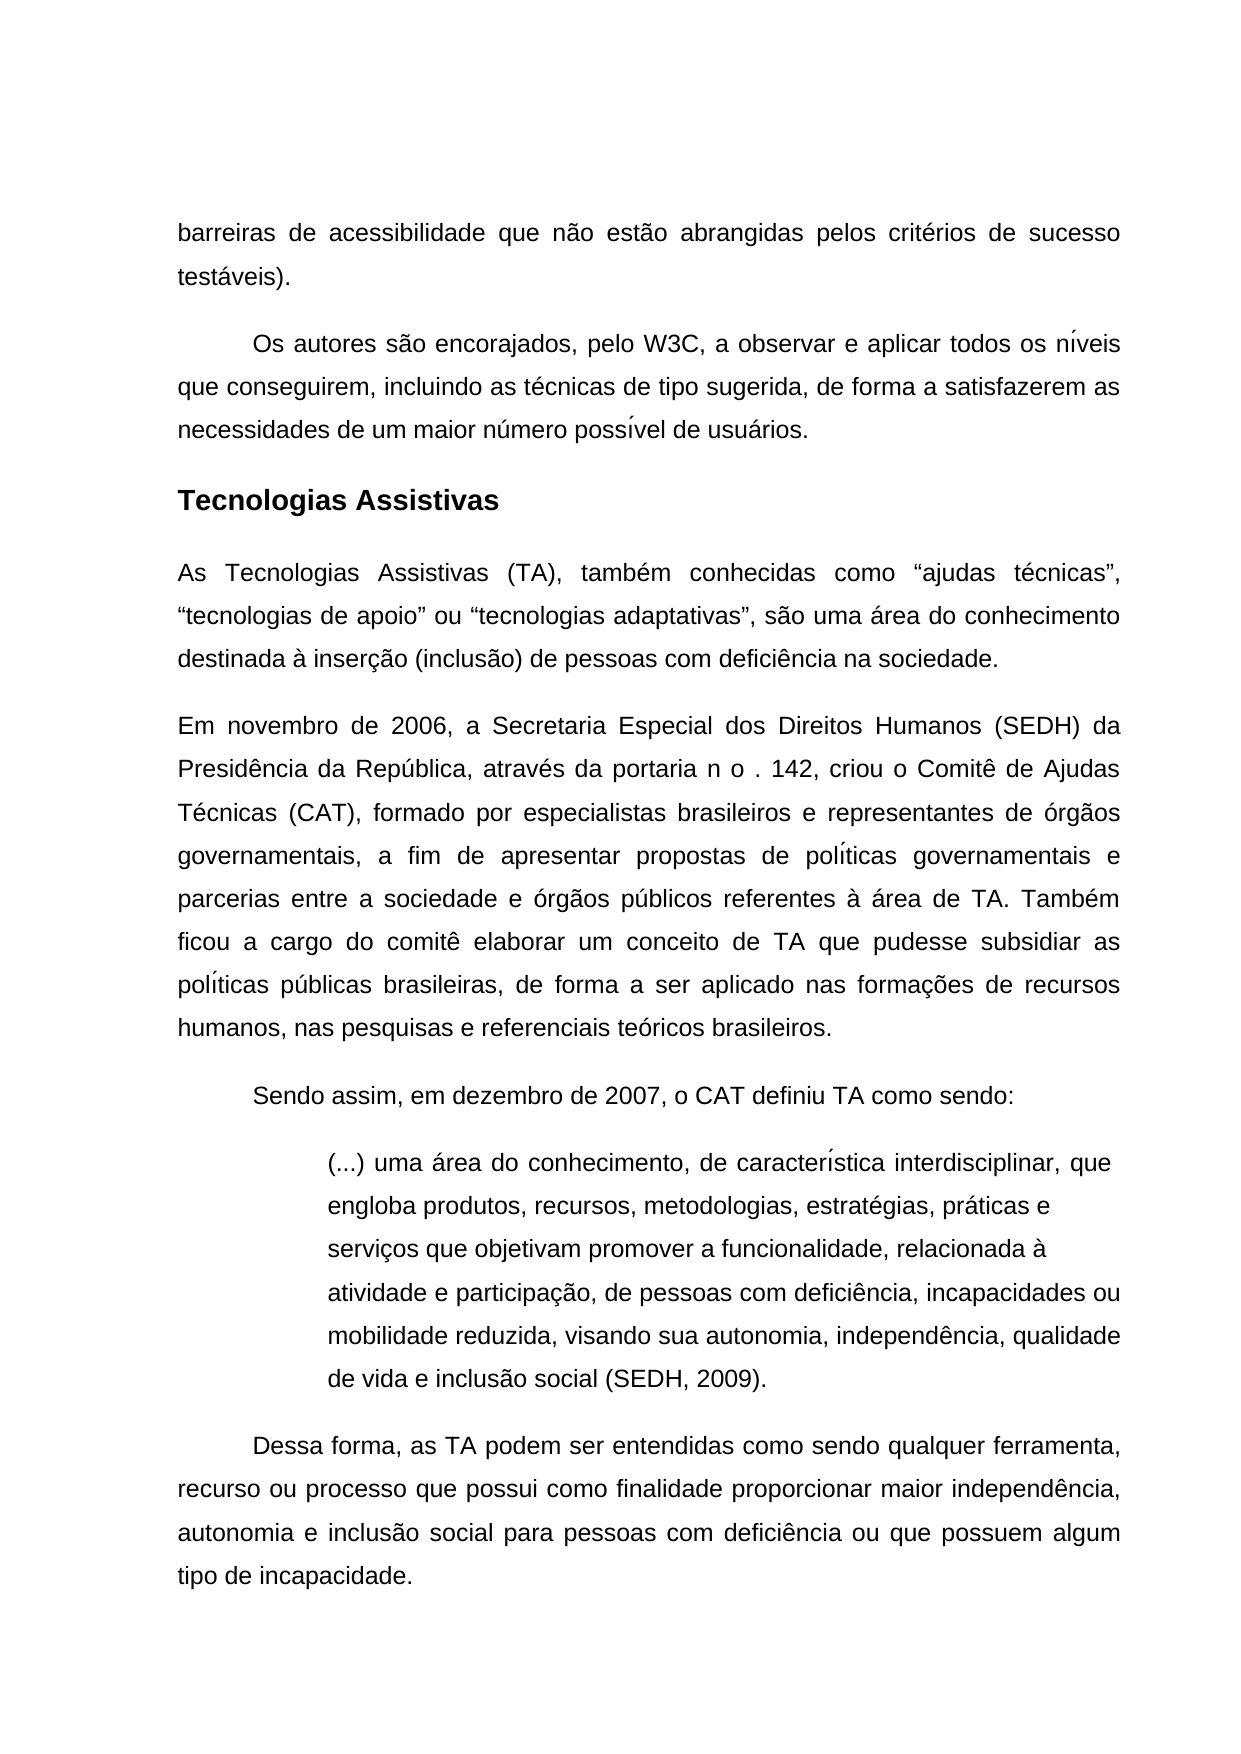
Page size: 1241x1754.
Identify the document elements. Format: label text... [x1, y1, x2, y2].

text Dessa forma, as TA podem ser entendidas como sendo qualquer ferramenta, recurso ou processo que possui como finalidade proporcionar maior independência, autonomia e inclusão social para pessoas com deficiência ou que possuem algum tipo de incapacidade. [177, 1431, 1122, 1589]
text Em novembro de 2006, a Secretaria Especial dos Direitos Humanos (SEDH) da Presidência da República, através da portaria n o . 142, criou o Comitê de Ajudas Técnicas (CAT), formado por especialistas brasileiros e representantes de órgãos governamentais, a fim de apresentar propostas de polı́ticas governamentais e parcerias entre a sociedade e órgãos públicos referentes à área de TA. Também ficou a cargo do comitê elaborar um conceito de TA que pudesse subsidiar as polı́ticas públicas brasileiras, de forma a ser aplicado nas formações de recursos humanos, nas pesquisas e referenciais teóricos brasileiros. [177, 711, 1122, 1042]
text Os autores são encorajados, pelo W3C, a observar e aplicar todos os nı́veis que conseguirem, incluindo as técnicas de tipo sugerida, de forma a satisfazerem as necessidades de um maior número possı́vel de usuários. [177, 329, 1122, 444]
text Sendo assim, em dezembro de 2007, o CAT definiu TA como sendo: [177, 1081, 1122, 1109]
text Tecnologias Assistivas [177, 483, 1122, 516]
text (...) uma área do conhecimento, de caracterı́stica interdisciplinar, que engloba produtos, recursos, metodologias, estratégias, práticas e serviços que objetivam promover a funcionalidade, relacionada à atividade e participação, de pessoas com deficiência, incapacidades ou mobilidade reduzida, visando sua autonomia, independência, qualidade de vida e inclusão social (SEDH, 2009). [177, 1148, 1122, 1392]
text barreiras de acessibilidade que não estão abrangidas pelos critérios de sucesso testáveis). [177, 218, 1122, 290]
text As Tecnologias Assistivas (TA), também conhecidas como “ajudas técnicas”, “tecnologias de apoio” ou “tecnologias adaptativas”, são uma área do conhecimento destinada à inserção (inclusão) de pessoas com deficiência na sociedade. [177, 557, 1122, 672]
